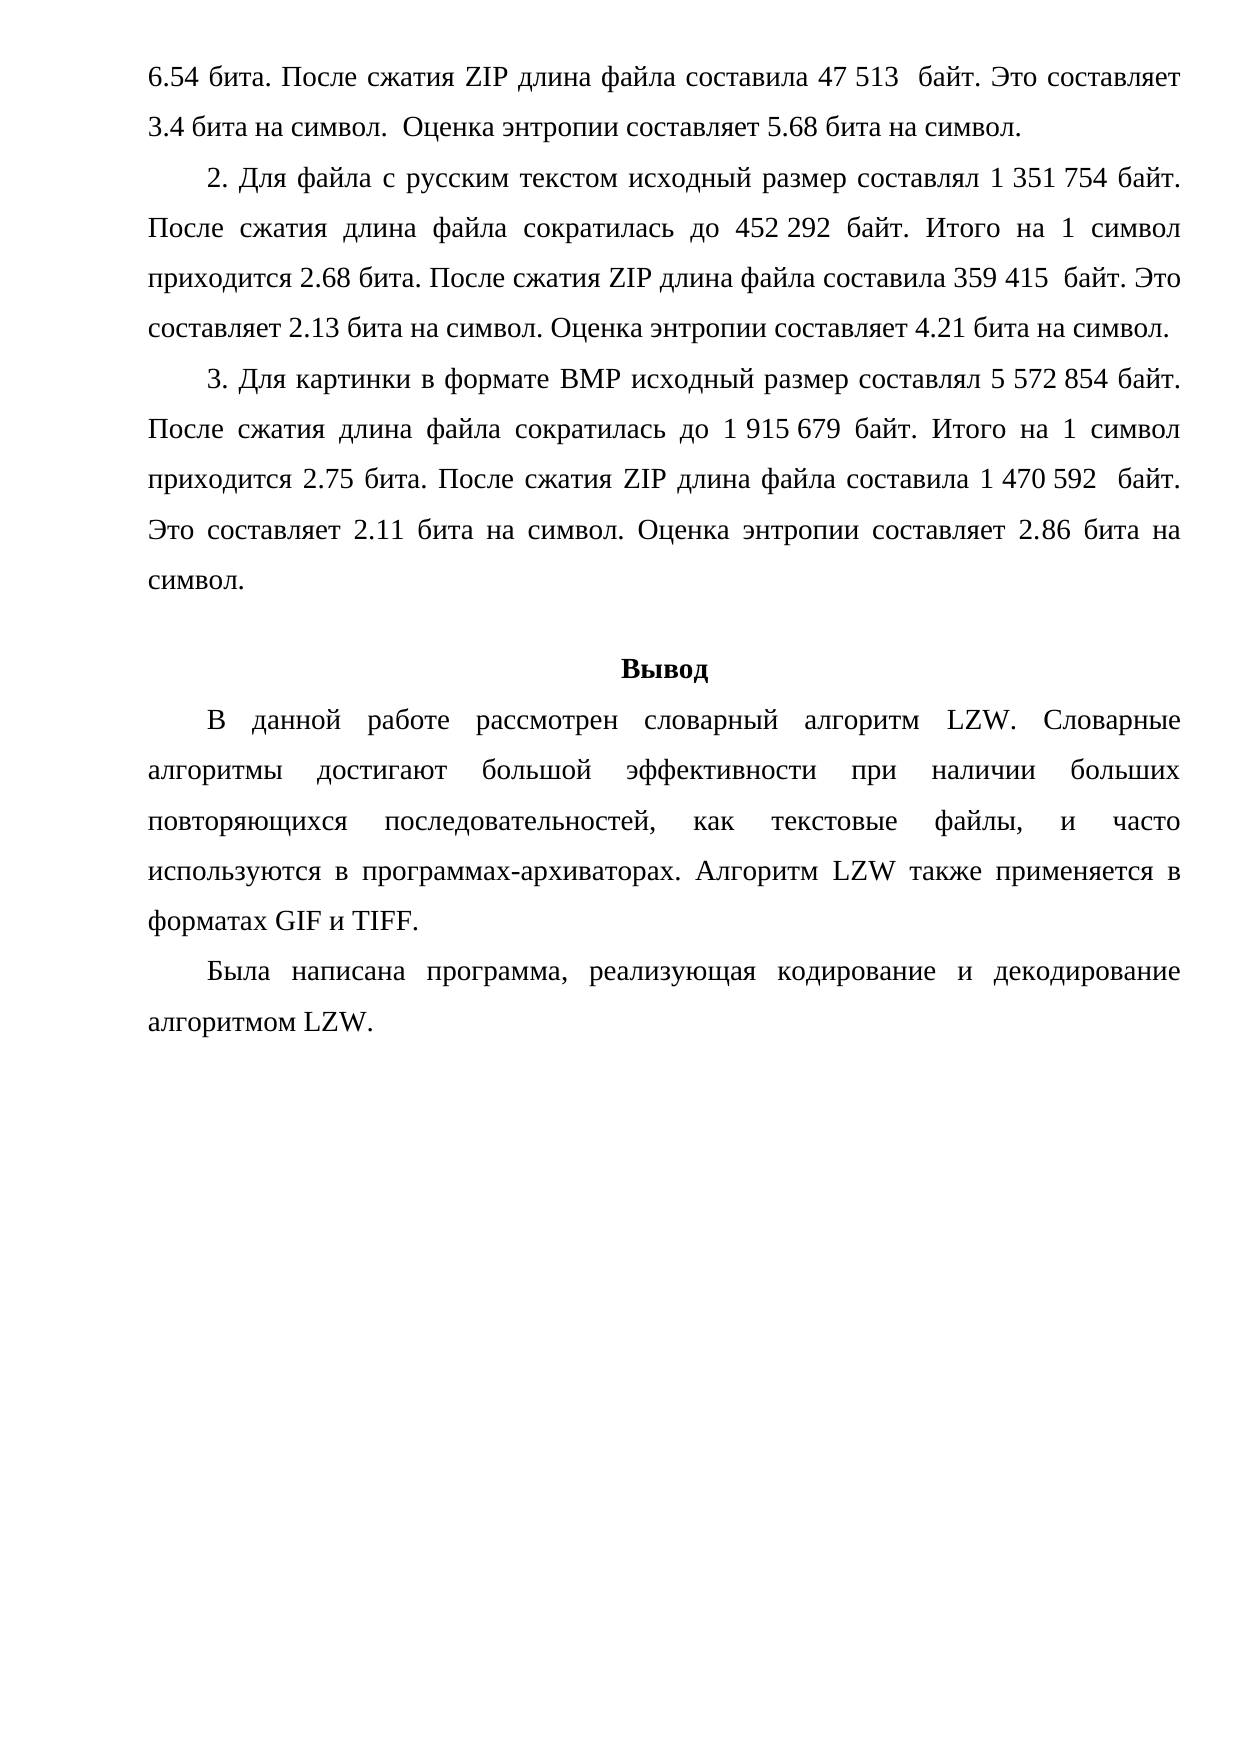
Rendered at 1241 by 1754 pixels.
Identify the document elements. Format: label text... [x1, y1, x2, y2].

text 2. Для файла c русским текстом исходный размер составлял 1 351 754 байт. После сжатия длина файла сократилась до 452 292 байт. Итого на 1 символ приходится 2.68 бита. После сжатия ZIP длина файла составила 359 415 байт. Это составляет 2.13 бита на символ. Оценка энтропии составляет 4.21 бита на символ. [148, 160, 1181, 344]
text Была написана программа, реализующая кодирование и декодирование алгоритмом LZW. [148, 953, 1181, 1037]
text 3. Для картинки в формате BMP исходный размер составлял 5 572 854 байт. После сжатия длина файла сократилась до 1 915 679 байт. Итого на 1 символ приходится 2.75 бита. После сжатия ZIP длина файла составила 1 470 592 байт. Это составляет 2.11 бита на символ. Оценка энтропии составляет 2.86 бита на символ. [148, 361, 1181, 596]
text В данной работе рассмотрен словарный алгоритм LZW. Словарные алгоритмы достигают большой эффективности при наличии больших повторяющихся последовательностей, как текстовые файлы, и часто используются в программах-архиваторах. Алгоритм LZW также применяется в форматах GIF и TIFF. [148, 702, 1181, 937]
text 6.54 бита. После сжатия ZIP длина файла составила 47 513 байт. Это составляет 3.4 бита на символ. Оценка энтропии составляет 5.68 бита на символ. [148, 59, 1181, 143]
subtitle Вывод [148, 652, 1181, 685]
